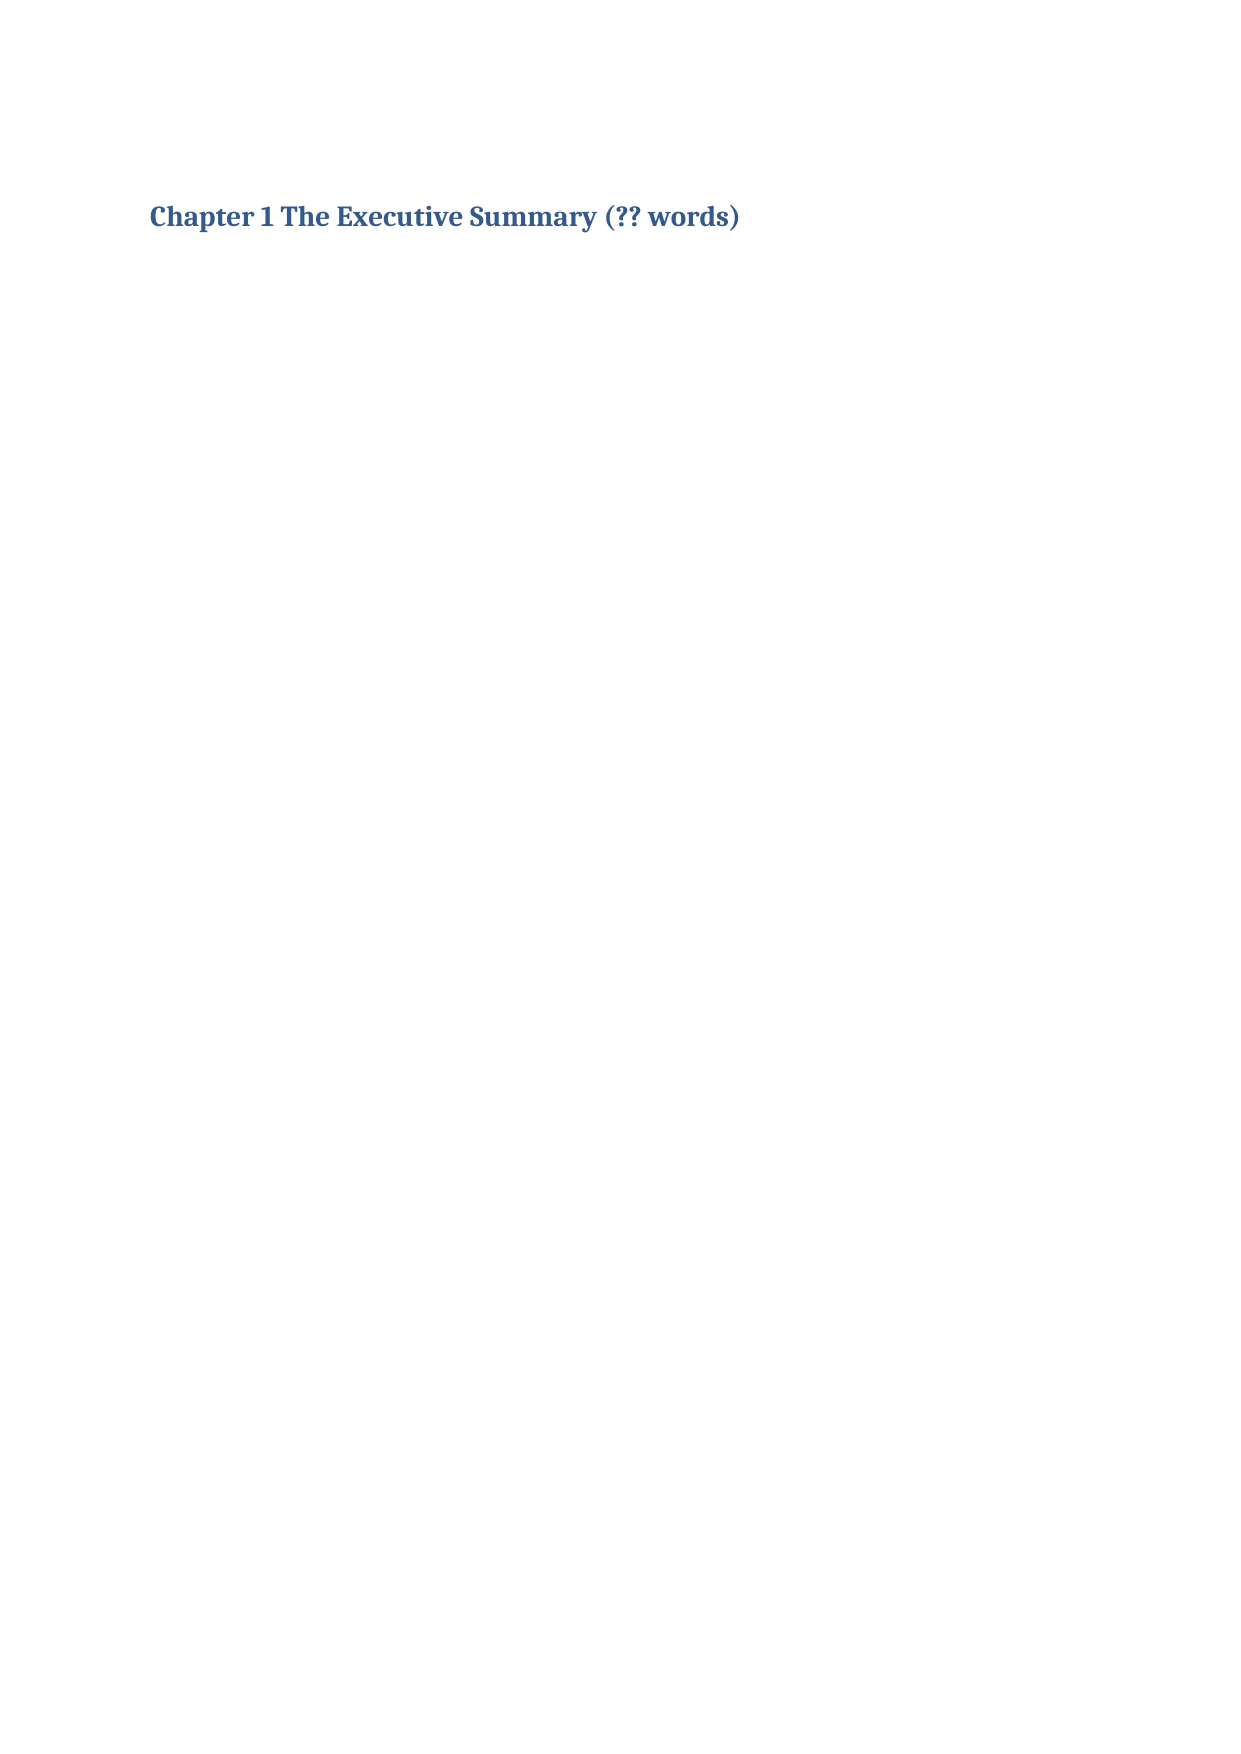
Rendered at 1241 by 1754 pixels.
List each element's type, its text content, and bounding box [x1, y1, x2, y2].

subtitle Chapter 1 The Executive Summary (?? words) [150, 200, 1090, 233]
